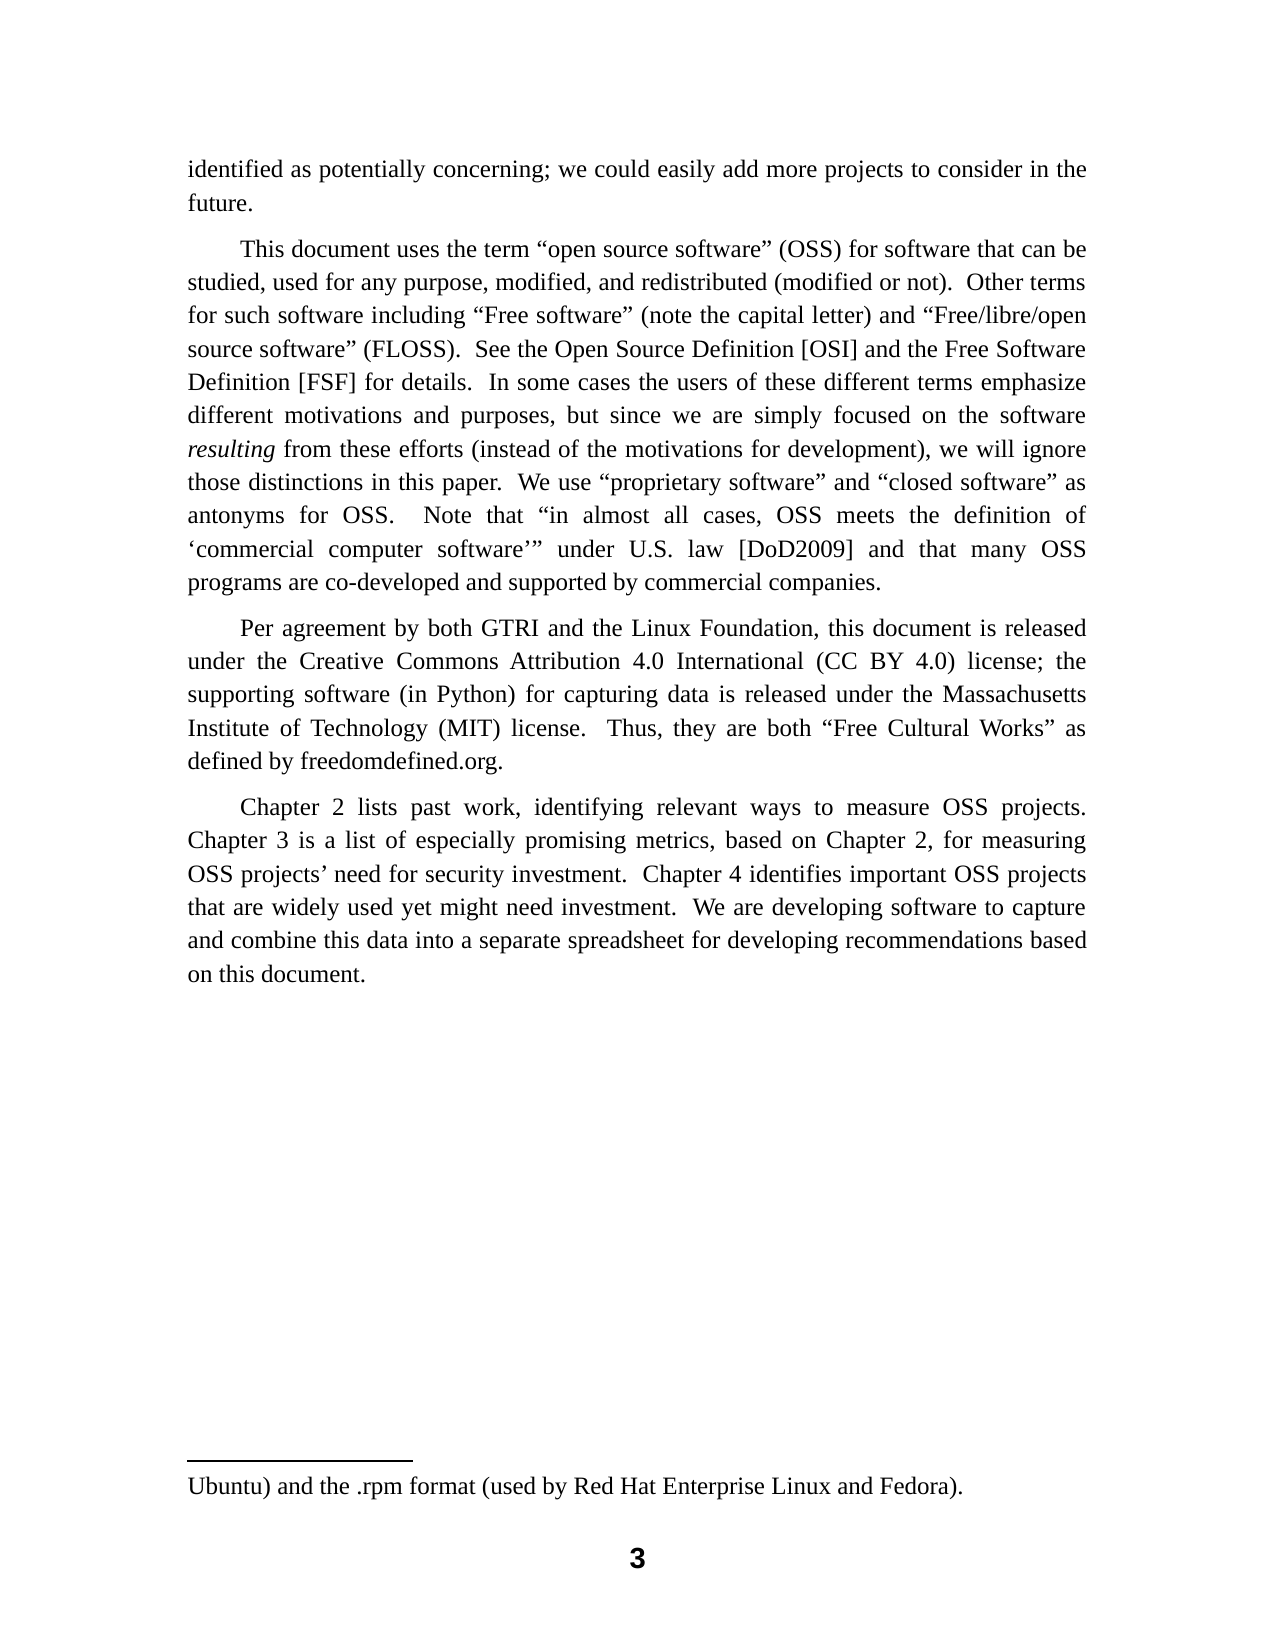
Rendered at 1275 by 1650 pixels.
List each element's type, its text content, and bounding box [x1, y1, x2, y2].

text Ubuntu) and the .rpm format (used by Red Hat Enterprise Linux and Fedora). [187, 1467, 1087, 1500]
text identified as potentially concerning; we could easily add more projects to consider in the future. [187, 150, 1087, 217]
text Chapter 2 lists past work, identifying relevant ways to measure OSS projects. Chapter 3 is a list of especially promising metrics, based on Chapter 2, for measuring OSS projects’ need for security investment. Chapter 4 identifies important OSS projects that are widely used yet might need investment. We are developing software to capture and combine this data into a separate spreadsheet for developing recommendations based on this document. [187, 787, 1087, 987]
text Per agreement by both GTRI and the Linux Foundation, this document is released under the Creative Commons Attribution 4.0 International (CC BY 4.0) license; the supporting software (in Python) for capturing data is released under the Massachusetts Institute of Technology (MIT) license. Thus, they are both “Free Cultural Works” as defined by freedomdefined.org. [187, 608, 1087, 775]
text This document uses the term “open source software” (OSS) for software that can be studied, used for any purpose, modified, and redistributed (modified or not). Other terms for such software including “Free software” (note the capital letter) and “Free/libre/open source software” (FLOSS). See the Open Source Definition [OSI] and the Free Software Definition [FSF] for details. In some cases the users of these different terms emphasize different motivations and purposes, but since we are simply focused on the software resulting from these efforts (instead of the motivations for development), we will ignore those distinctions in this paper. We use “proprietary software” and “closed software” as antonyms for OSS. Note that “in almost all cases, OSS meets the definition of ‘commercial computer software’” under U.S. law [DoD2009] and that many OSS programs are co-developed and supported by commercial companies. [187, 229, 1087, 596]
